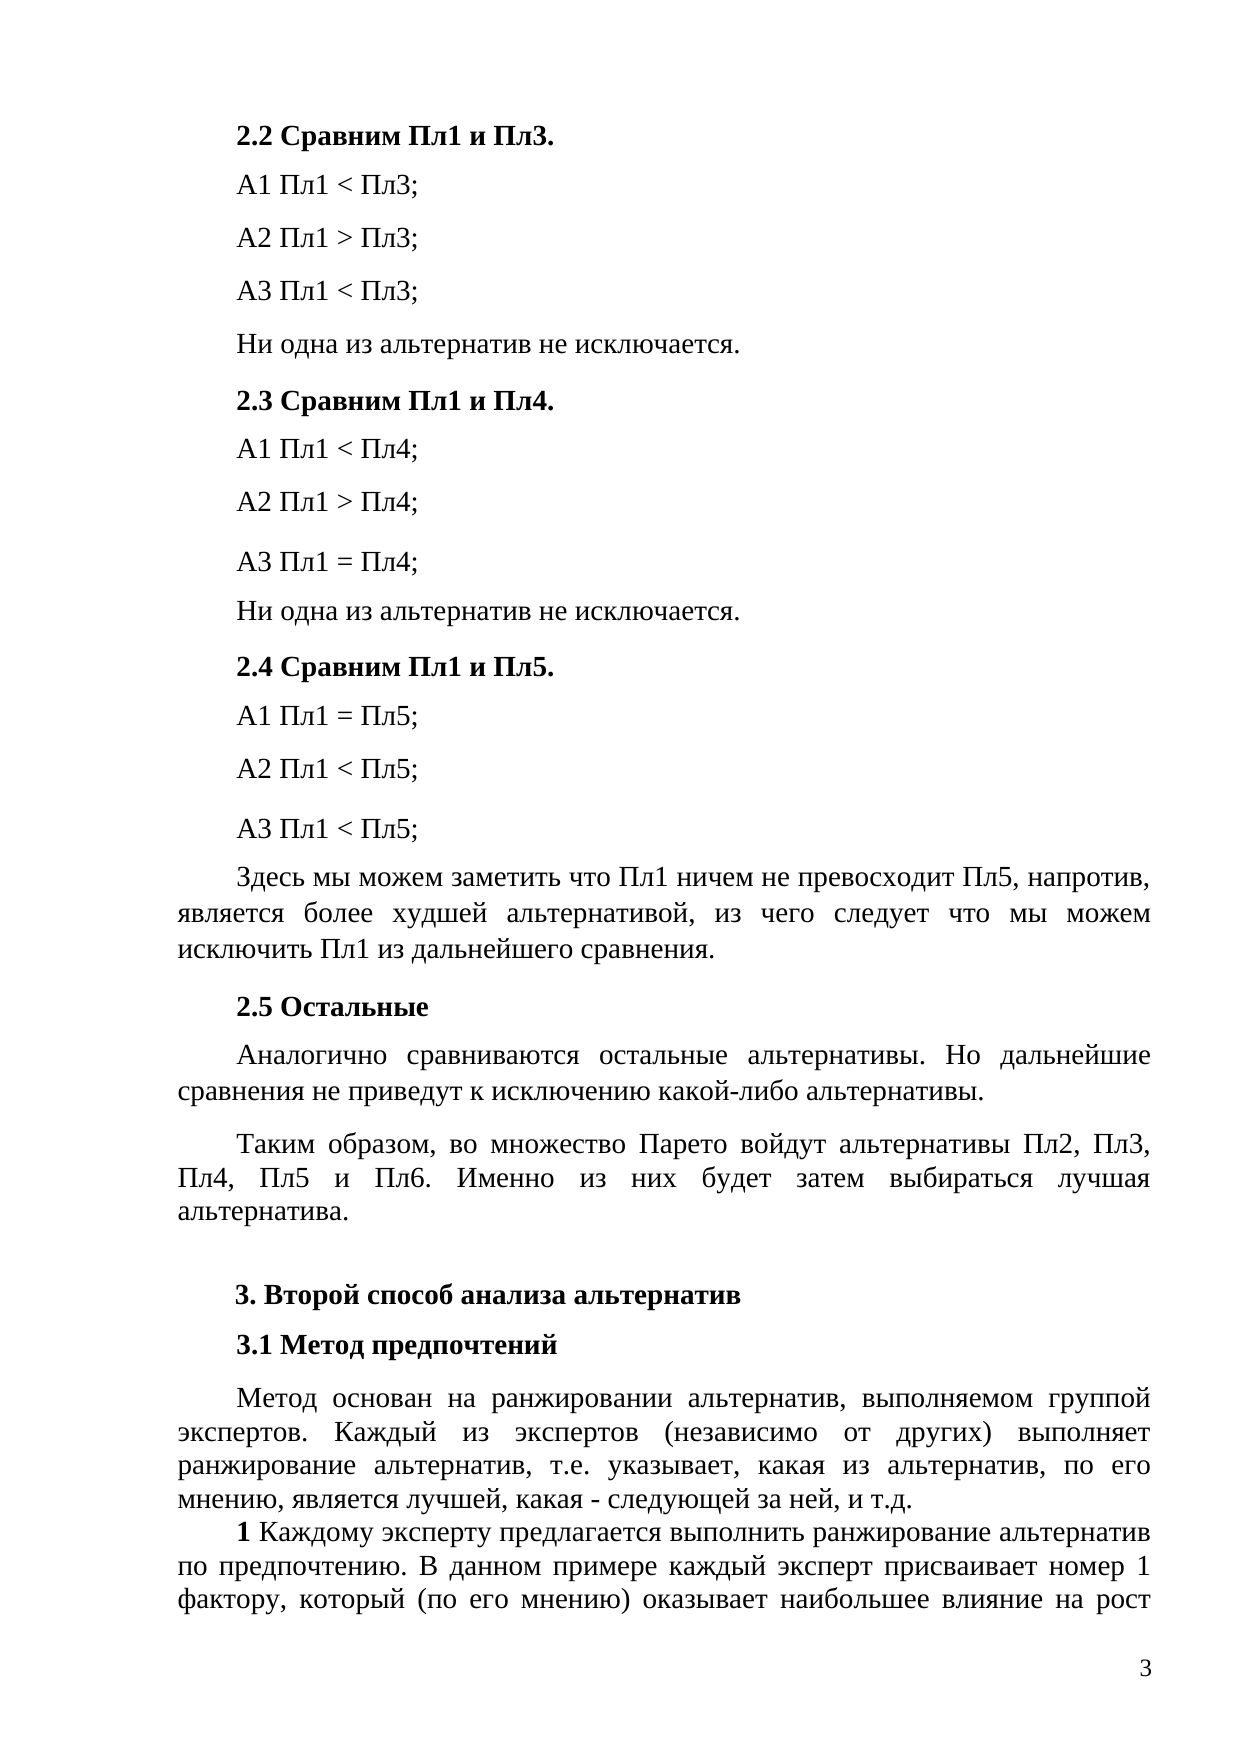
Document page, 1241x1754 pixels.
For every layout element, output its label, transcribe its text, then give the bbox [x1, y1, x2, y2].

text 1 Каждому эксперту предлагается выполнить ранжирование альтернатив по предпочтению. В данном примере каждый эксперт присваивает номер 1 фактору, который (по его мнению) оказывает наибольшее влияние на рост [177, 1514, 1152, 1615]
subtitle 2.5 Остальные [177, 989, 1152, 1022]
text A2 Пл1 > Пл3; [177, 220, 1152, 253]
text 3.1 Метод предпочтений [177, 1327, 1152, 1361]
text Ни одна из альтернатив не исключается. [177, 593, 1152, 626]
text Таким образом, во множество Парето войдут альтернативы Пл2, Пл3, Пл4, Пл5 и Пл6. Именно из них будет затем выбираться лучшая альтернатива. [177, 1126, 1152, 1227]
text A2 Пл1 > Пл4; [177, 484, 1152, 518]
text Ни одна из альтернатив не исключается. [177, 326, 1152, 359]
text Здесь мы можем заметить что Пл1 ничем не превосходит Пл5, напротив, является более худшей альтернативой, из чего следует что мы можем исключить Пл1 из дальнейшего сравнения. [177, 859, 1152, 965]
subtitle 2.3 Сравним Пл1 и Пл4. [177, 383, 1152, 416]
text A1 Пл1 < Пл4; [177, 431, 1152, 465]
subtitle 2.4 Сравним Пл1 и Пл5. [177, 649, 1152, 683]
subtitle A3 Пл1 < Пл5; [177, 811, 1152, 844]
text Аналогично сравниваются остальные альтернативы. Но дальнейшие сравнения не приведут к исключению какой-либо альтернативы. [177, 1037, 1152, 1107]
text A1 Пл1 < Пл3; [177, 167, 1152, 200]
text A1 Пл1 = Пл5; [177, 698, 1152, 732]
text A2 Пл1 < Пл5; [177, 751, 1152, 785]
text 3. Второй способ анализа альтернатив [177, 1277, 1152, 1311]
subtitle 2.2 Сравним Пл1 и Пл3. [177, 118, 1152, 152]
text Метод основан на ранжировании альтернатив, выполняемом группой экспертов. Каждый из экспертов (независимо от других) выполняет ранжирование альтернатив, т.е. указывает, какая из альтернатив, по его мнению, является лучшей, какая - следующей за ней, и т.д. [177, 1380, 1152, 1514]
text A3 Пл1 < Пл3; [177, 273, 1152, 307]
subtitle A3 Пл1 = Пл4; [177, 544, 1152, 577]
